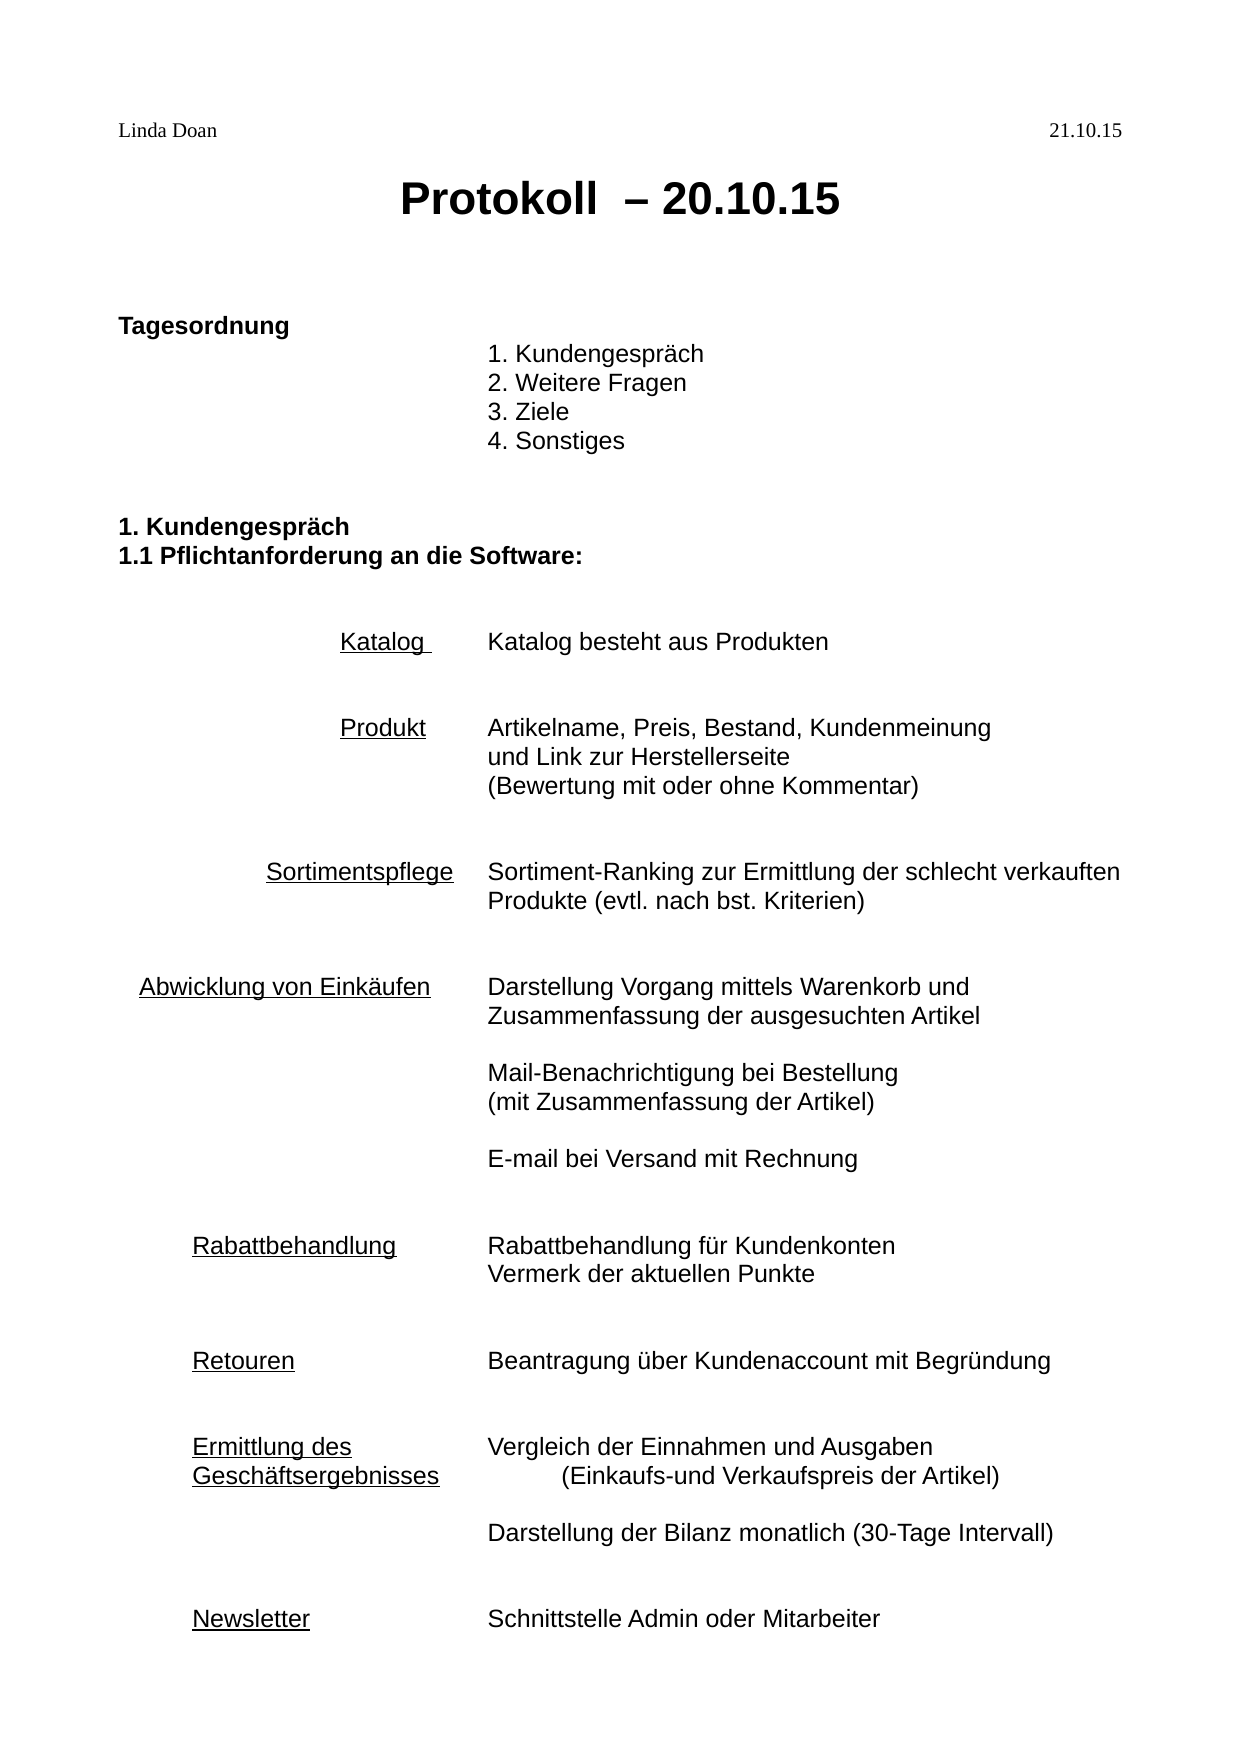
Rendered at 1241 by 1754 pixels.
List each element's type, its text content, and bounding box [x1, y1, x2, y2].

text Produkte (evtl. nach bst. Kriterien) [118, 886, 1122, 914]
text Vermerk der aktuellen Punkte [118, 1259, 1122, 1288]
text E-mail bei Versand mit Rechnung [118, 1144, 1122, 1173]
text 4. Sonstiges [118, 426, 1122, 454]
text (mit Zusammenfassung der Artikel) [118, 1087, 1122, 1116]
text 3. Ziele [118, 397, 1122, 426]
text Abwicklung von Einkäufen Darstellung Vorgang mittels Warenkorb und [118, 972, 1122, 1001]
text Zusammenfassung der ausgesuchten Artikel [118, 1001, 1122, 1029]
text Rabattbehandlung Rabattbehandlung für Kundenkonten [118, 1231, 1122, 1259]
text Mail-Benachrichtigung bei Bestellung [118, 1058, 1122, 1087]
text (Bewertung mit oder ohne Kommentar) [118, 771, 1122, 799]
text und Link zur Herstellerseite [118, 742, 1122, 771]
text 1. Kundengespräch [118, 339, 1122, 368]
text Newsletter Schnittstelle Admin oder Mitarbeiter [118, 1604, 1122, 1633]
text Ermittlung des Vergleich der Einnahmen und Ausgaben [118, 1432, 1122, 1461]
text Protokoll – 20.10.15 [118, 172, 1122, 224]
text Geschäftsergebnisses (Einkaufs-und Verkaufspreis der Artikel) [118, 1461, 1122, 1489]
text Retouren Beantragung über Kundenaccount mit Begründung [118, 1346, 1122, 1374]
text Katalog Katalog besteht aus Produkten [118, 627, 1122, 656]
text Darstellung der Bilanz monatlich (30-Tage Intervall) [118, 1518, 1122, 1547]
text Sortimentspflege Sortiment-Ranking zur Ermittlung der schlecht verkauften [118, 857, 1122, 886]
text 2. Weitere Fragen [118, 368, 1122, 397]
text 1. Kundengespräch [118, 512, 1122, 541]
text Tagesordnung [118, 311, 1122, 339]
text 1.1 Pflichtanforderung an die Software: [118, 541, 1122, 569]
text Produkt Artikelname, Preis, Bestand, Kundenmeinung [118, 713, 1122, 742]
